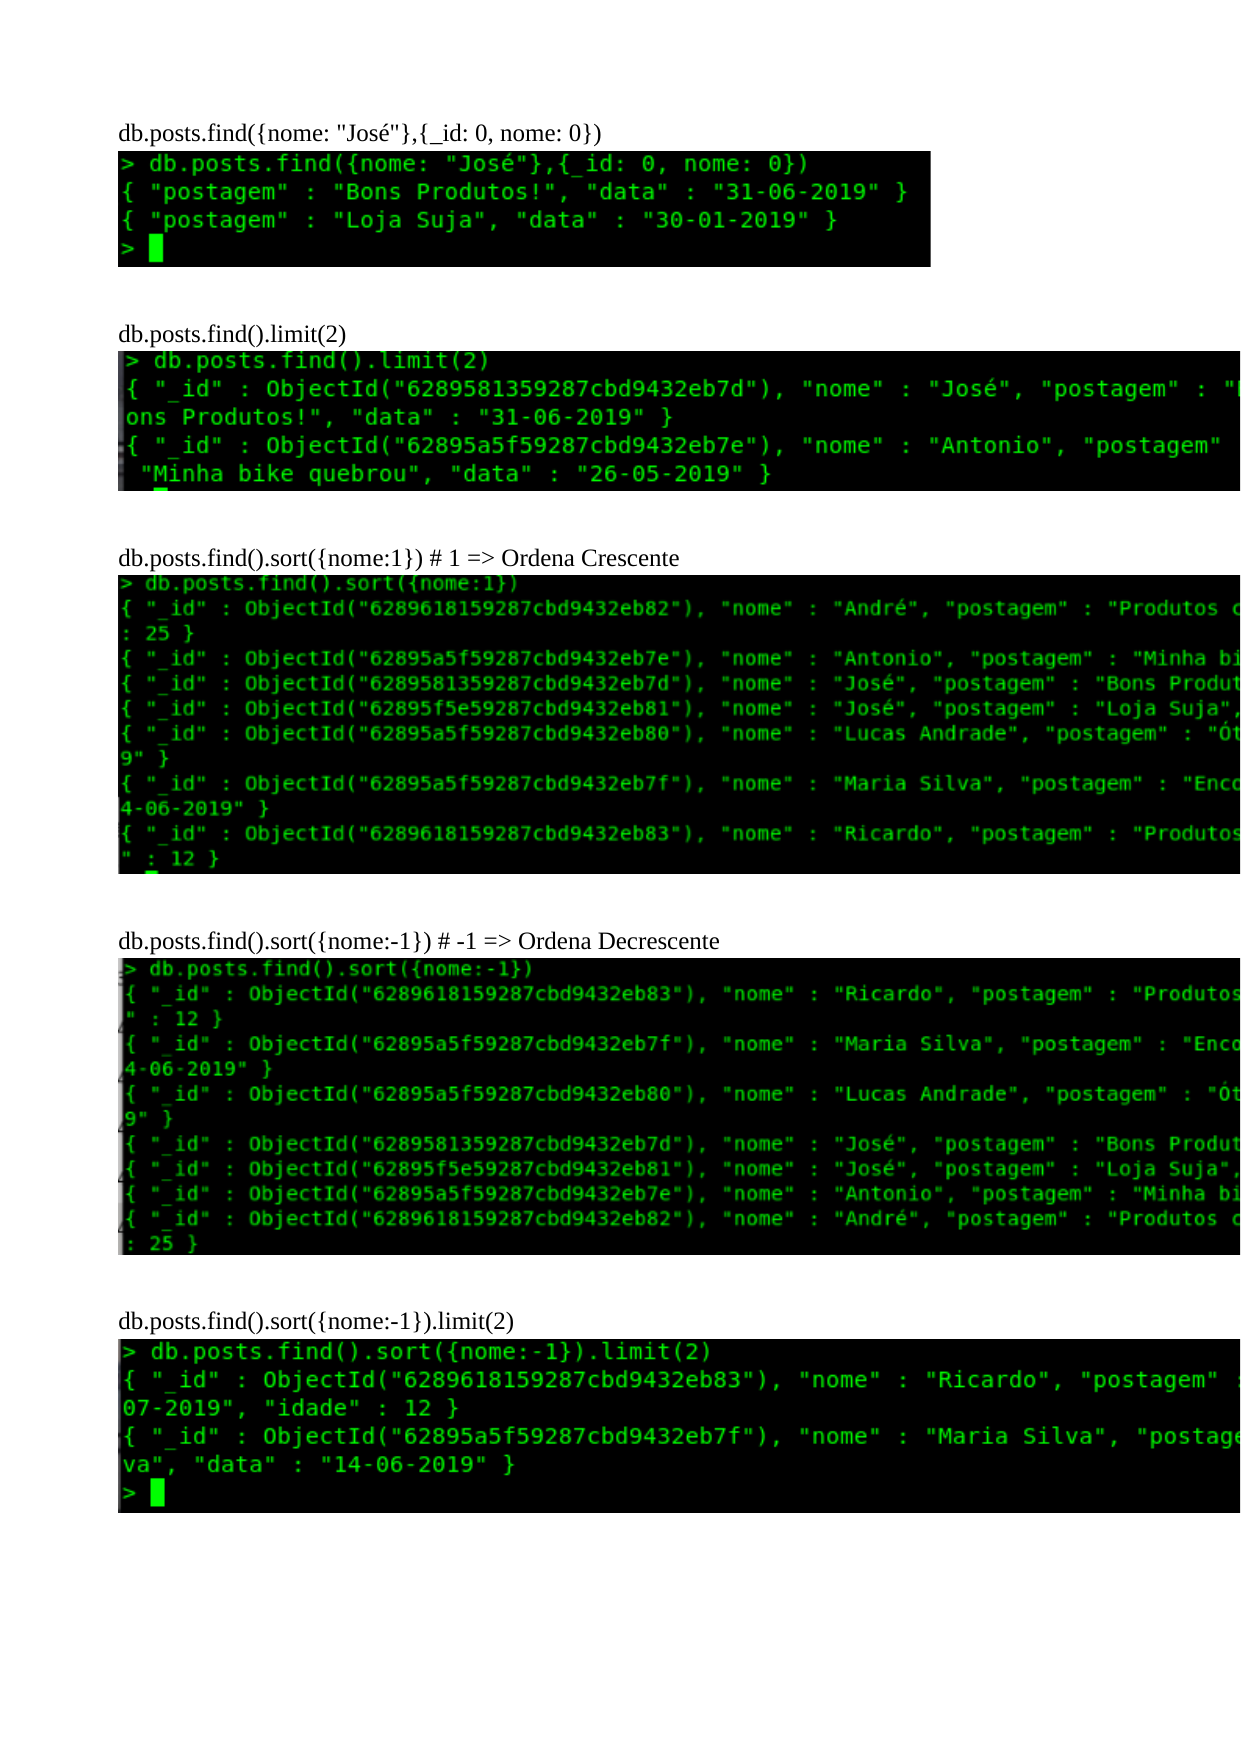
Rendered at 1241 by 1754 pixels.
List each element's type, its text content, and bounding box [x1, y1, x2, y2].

picture [118, 1339, 1241, 1513]
picture [118, 575, 1241, 874]
picture [118, 351, 1241, 491]
text db.posts.find().sort({nome:-1}) # -1 => Ordena Decrescente [118, 926, 1122, 955]
text db.posts.find().sort({nome:-1}).limit(2) [118, 1306, 1122, 1335]
picture [118, 958, 1241, 1255]
picture [118, 151, 931, 267]
text db.posts.find().sort({nome:1}) # 1 => Ordena Crescente [118, 543, 1122, 571]
text db.posts.find().limit(2) [118, 319, 1122, 347]
text db.posts.find({nome: "José"},{_id: 0, nome: 0}) [118, 118, 1122, 147]
